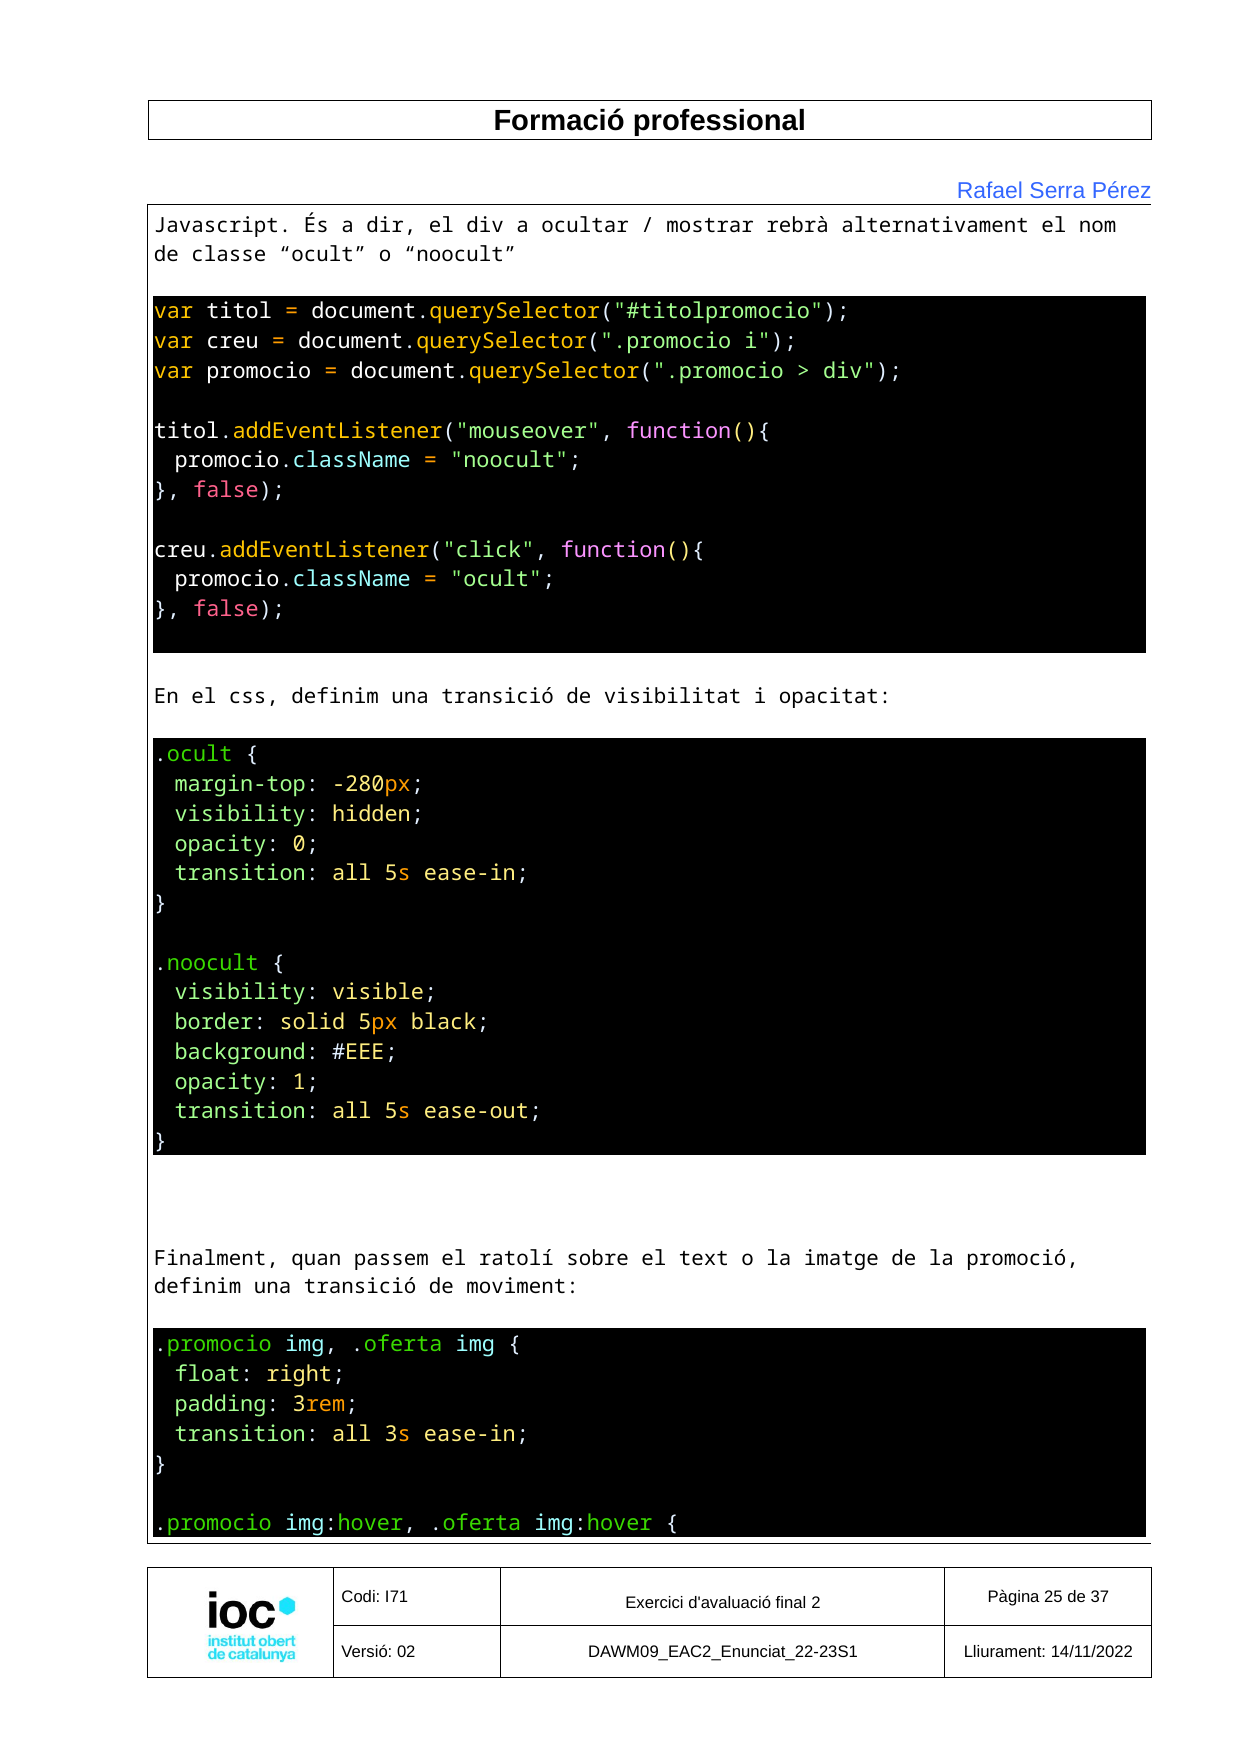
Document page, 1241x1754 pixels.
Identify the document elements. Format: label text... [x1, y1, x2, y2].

table_header Javascript. És a dir, el div a ocultar / mostrar rebrà alternativament el nom de classe “ocult” o “noocult” var titol = document.querySelector("#titolpromocio"); var creu = document.querySelector(".promocio i"); var promocio = document.querySelector(".promocio > div"); titol.addEventListener("mouseover", function(){ promocio.className = "noocult"; }, false); creu.addEventListener("click", function(){ promocio.className = "ocult"; }, false); En el css, definim una transició de visibilitat i opacitat: .ocult { margin-top: -280px; visibility: hidden; opacity: 0; transition: all 5s ease-in; } .noocult { visibility: visible; border: solid 5px black; background: #EEE; opacity: 1; transition: all 5s ease-out; } Finalment, quan passem el ratolí sobre el text o la imatge de la promoció, definim una transició de moviment: .promocio img, .oferta img { float: right; padding: 3rem; transition: all 3s ease-in; } .promocio img:hover, .oferta img:hover { [148, 205, 1151, 1543]
picture [195, 1577, 309, 1673]
